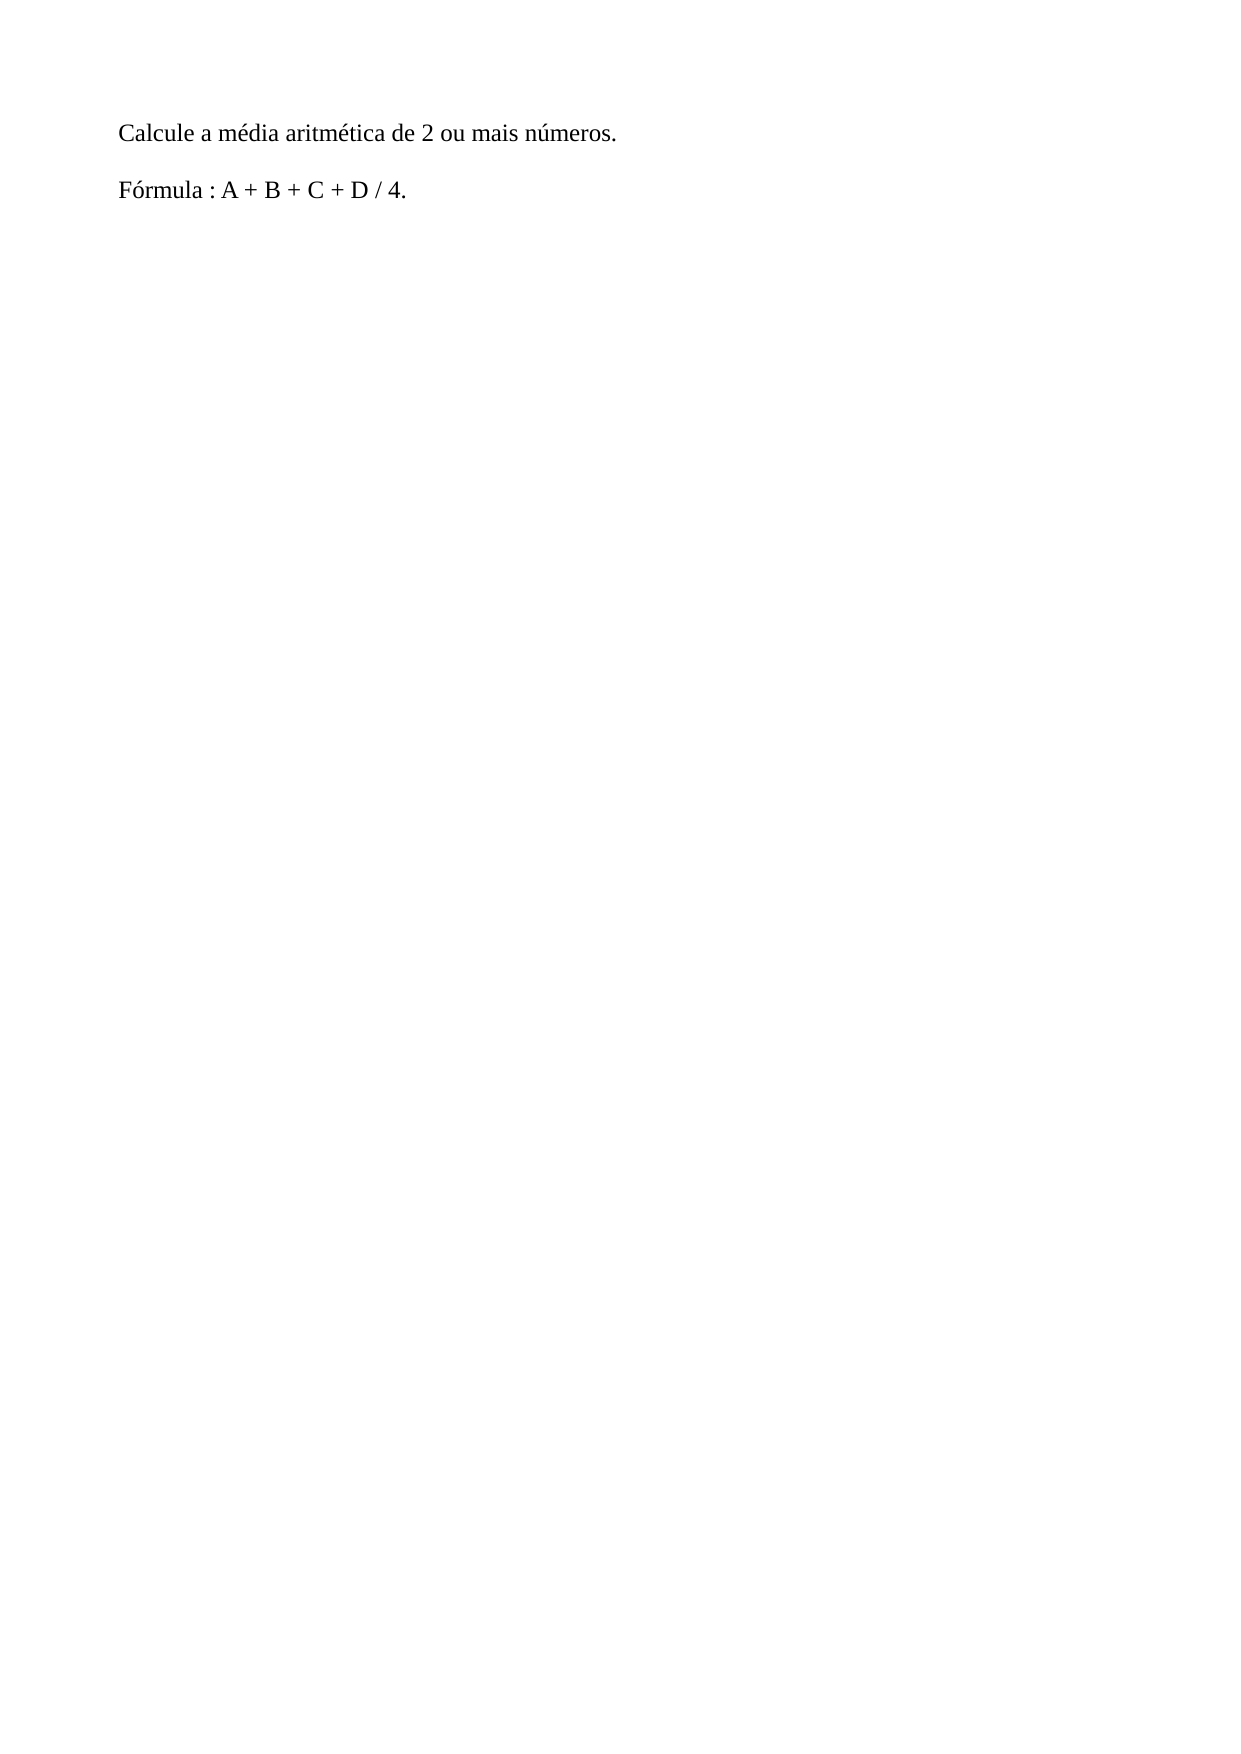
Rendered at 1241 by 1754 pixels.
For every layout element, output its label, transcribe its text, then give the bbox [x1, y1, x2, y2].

text Calcule a média aritmética de 2 ou mais números. [118, 118, 1122, 147]
text Fórmula : A + B + C + D / 4. [118, 176, 1122, 204]
